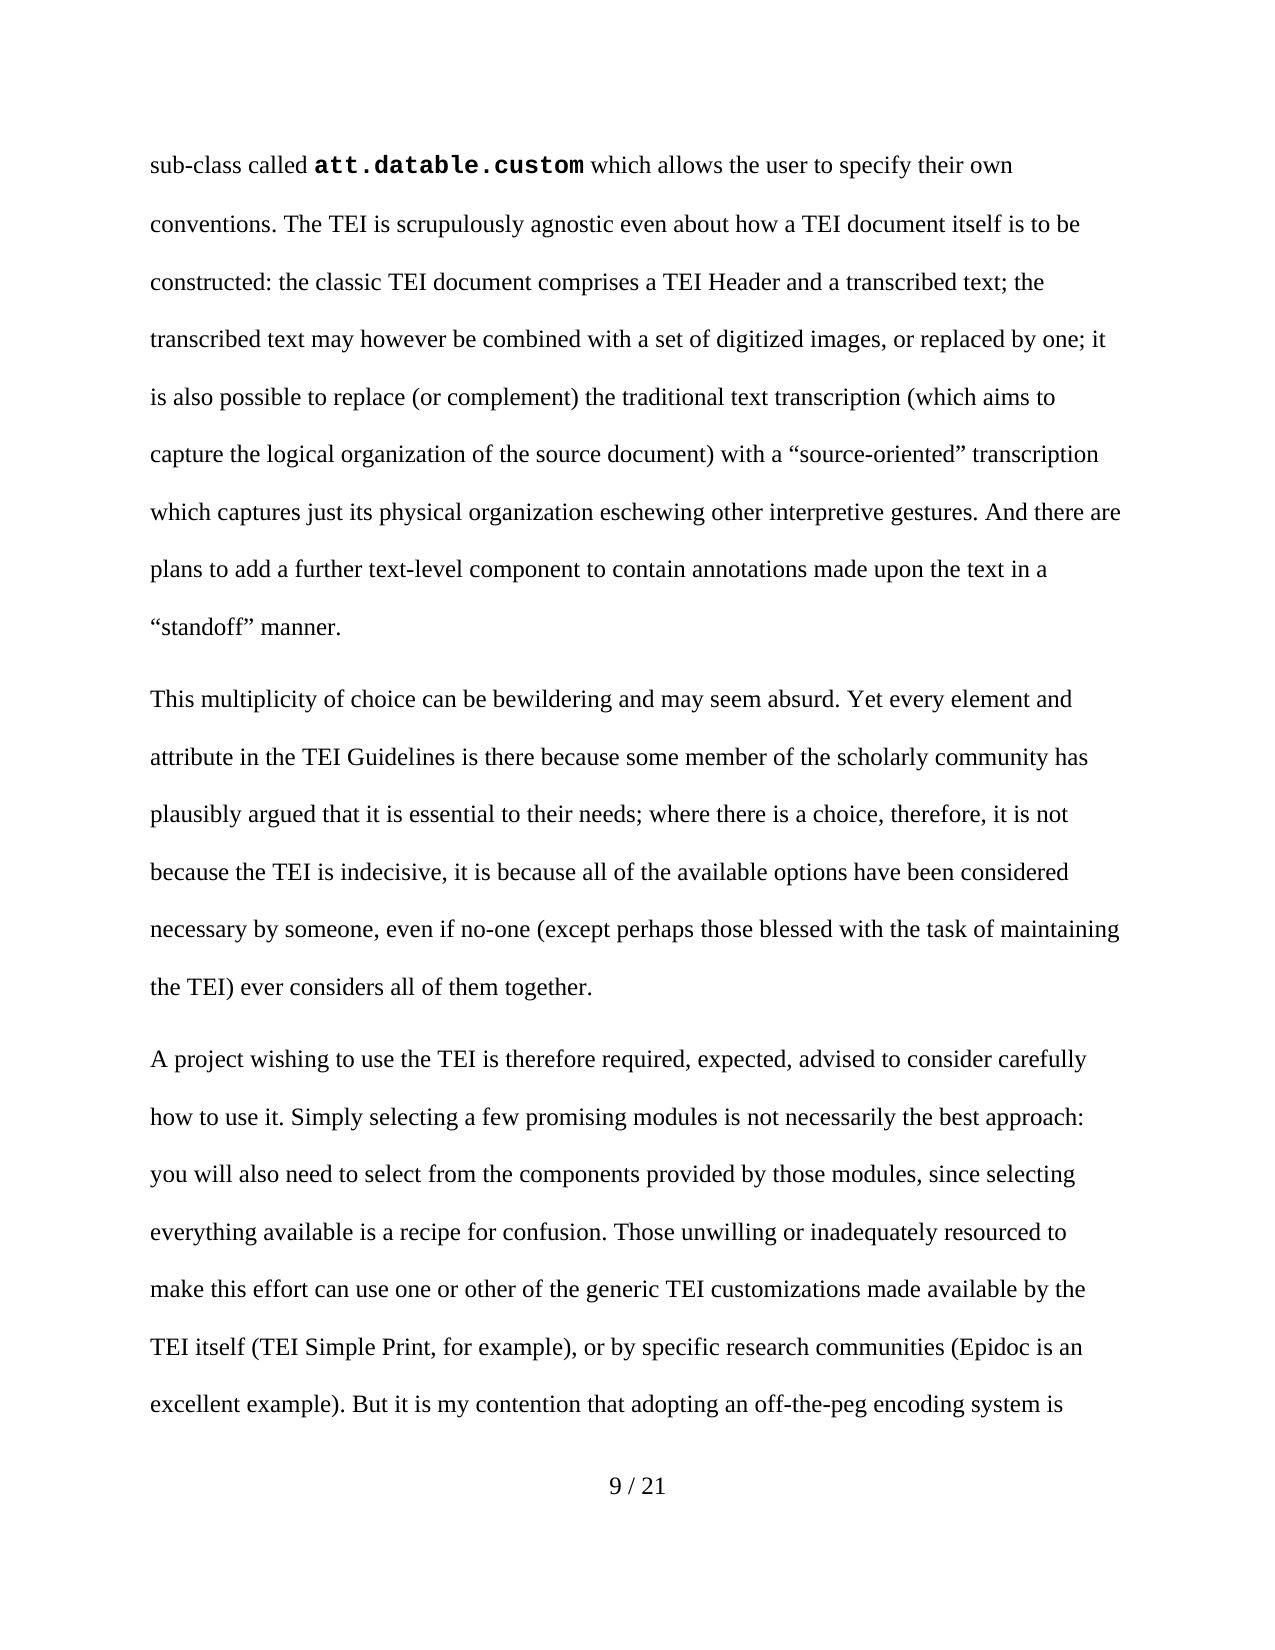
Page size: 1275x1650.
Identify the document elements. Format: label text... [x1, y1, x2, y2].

text A project wishing to use the TEI is therefore required, expected, advised to consider carefully how to use it. Simply selecting a few promising modules is not necessarily the best approach: you will also need to select from the components provided by those modules, since selecting everything available is a recipe for confusion. Those unwilling or inadequately resourced to make this effort can use one or other of the generic TEI customizations made available by the TEI itself (TEI Simple Print, for example), or by specific research communities (Epidoc is an excellent example). But it is my contention that adopting an off-the-peg encoding system is [150, 1044, 1125, 1418]
text sub-class called att.datable.custom which allows the user to specify their own conventions. The TEI is scrupulously agnostic even about how a TEI document itself is to be constructed: the classic TEI document comprises a TEI Header and a transcribed text; the transcribed text may however be combined with a set of digitized images, or replaced by one; it is also possible to replace (or complement) the traditional text transcription (which aims to capture the logical organization of the source document) with a “source-oriented” transcription which captures just its physical organization eschewing other interpretive gestures. And there are plans to add a further text-level component to contain annotations made upon the text in a “standoff” manner. [150, 150, 1125, 641]
text This multiplicity of choice can be bewildering and may seem absurd. Yet every element and attribute in the TEI Guidelines is there because some member of the scholarly community has plausibly argued that it is essential to their needs; where there is a choice, therefore, it is not because the TEI is indecisive, it is because all of the available options have been considered necessary by someone, even if no-one (except perhaps those blessed with the task of maintaining the TEI) ever considers all of them together. [150, 684, 1125, 1001]
